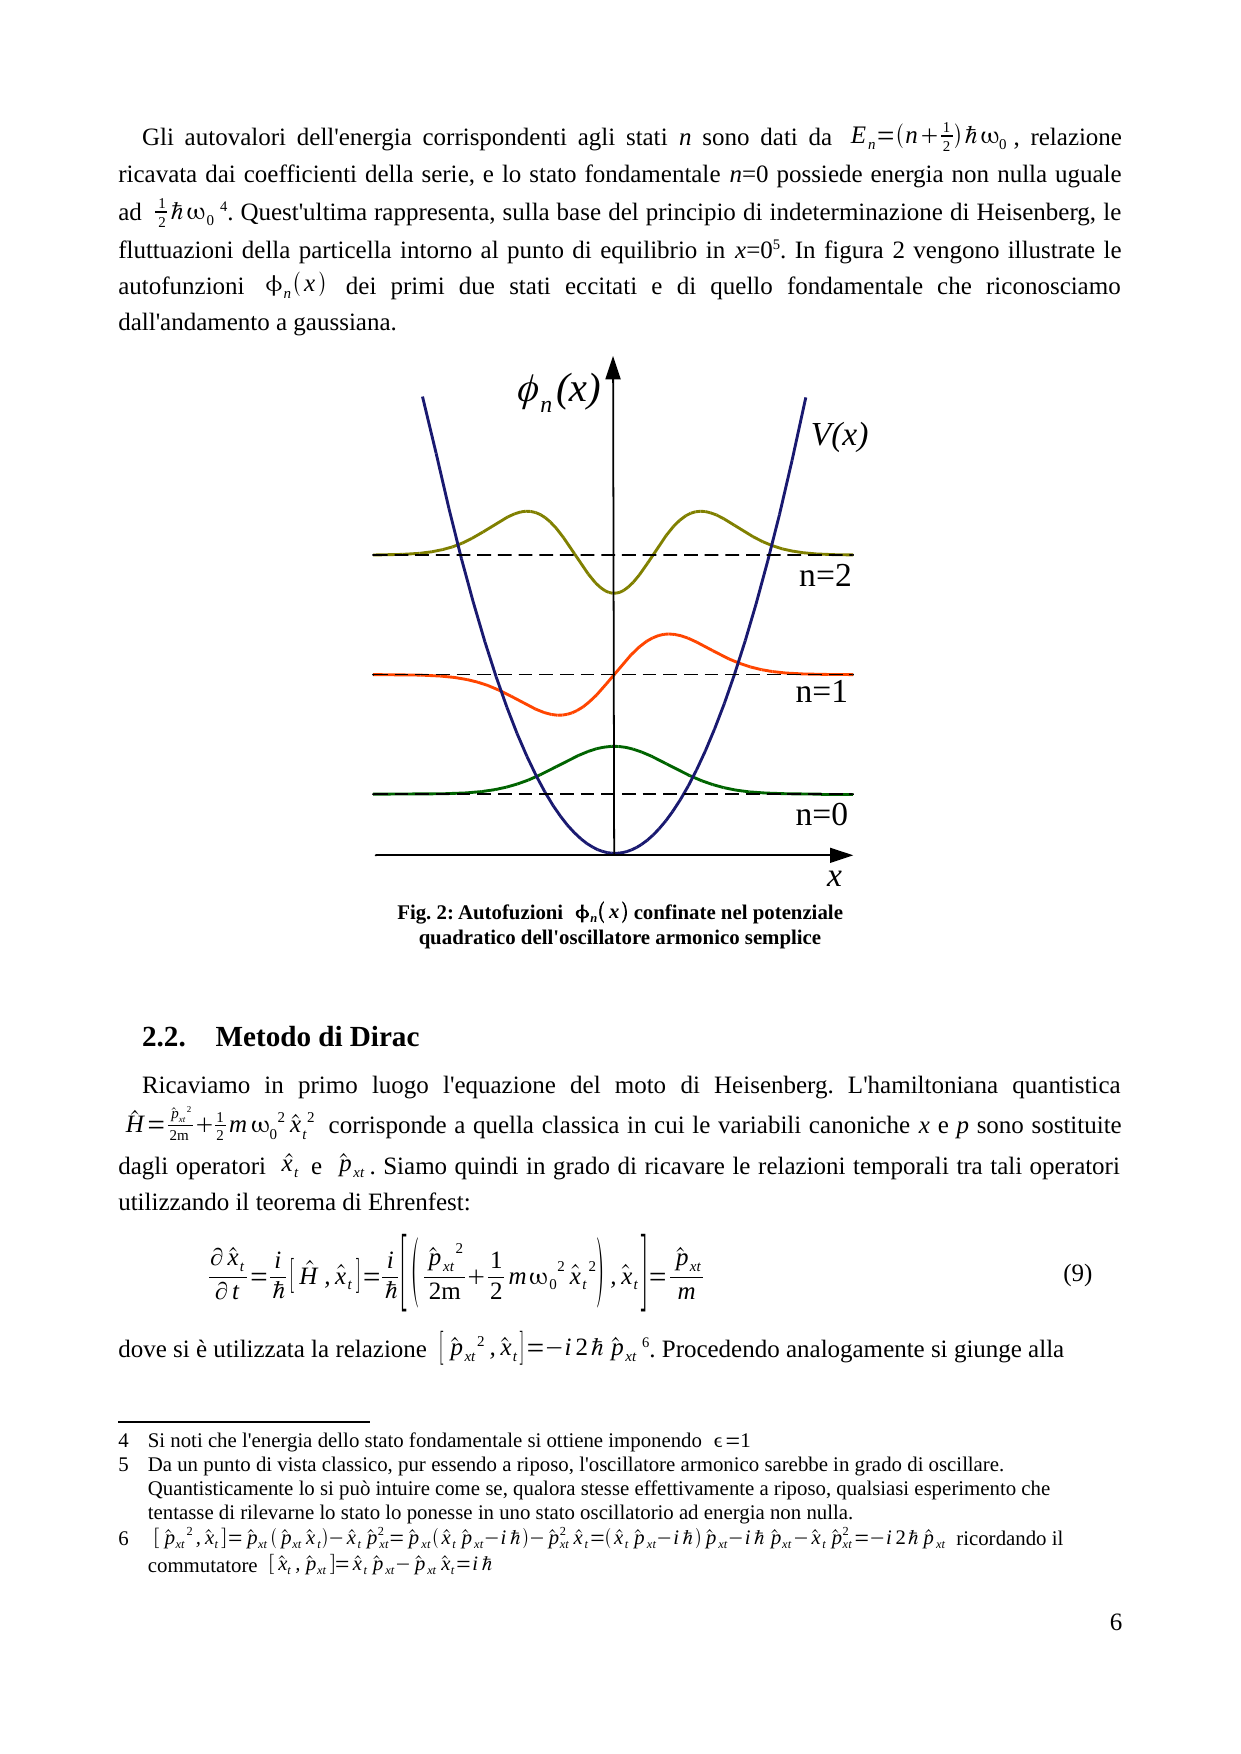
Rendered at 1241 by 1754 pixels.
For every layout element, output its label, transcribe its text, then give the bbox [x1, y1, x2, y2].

text Gli autovalori dell'energia corrispondenti agli stati n sono dati da , relazione ricavata dai coefficienti della serie, e lo stato fondamentale n=0 possiede energia non nulla uguale ad . Quest'ultima rappresenta, sulla base del principio di indeterminazione di Heisenberg, le fluttuazioni della particella intorno al punto di equilibrio in x=0. In figura 2 vengono illustrate le autofunzioni dei primi due stati eccitati e di quello fondamentale che riconosciamo dall'andamento a gaussiana. [118, 118, 1122, 336]
text (9) [177, 1233, 1122, 1313]
text dove si è utilizzata la relazione . Procedendo analogamente si giunge alla [118, 1331, 1122, 1367]
subtitle Metodo di Dirac [118, 1019, 1122, 1053]
text Da un punto di vista classico, pur essendo a riposo, l'oscillatore armonico sarebbe in grado di oscillare. Quantisticamente lo si può intuire come se, qualora stesse effettivamente a riposo, qualsiasi esperimento che tentasse di rilevarne lo stato lo ponesse in uno stato oscillatorio ad energia non nulla. [118, 1452, 1122, 1524]
text ricordando il commutatore [118, 1524, 1122, 1577]
text Si noti che l'energia dello stato fondamentale si ottiene imponendo [118, 1428, 1122, 1452]
text Fig. 2: Autofuzioni confinate nel potenziale quadratico dell'oscillatore armonico semplice [369, 366, 871, 949]
text Ricaviamo in primo luogo l'equazione del moto di Heisenberg. L'hamiltoniana quantistica corrisponde a quella classica in cui le variabili canoniche x e p sono sostituite dagli operatori e . Siamo quindi in grado di ricavare le relazioni temporali tra tali operatori utilizzando il teorema di Ehrenfest: [118, 1070, 1122, 1215]
